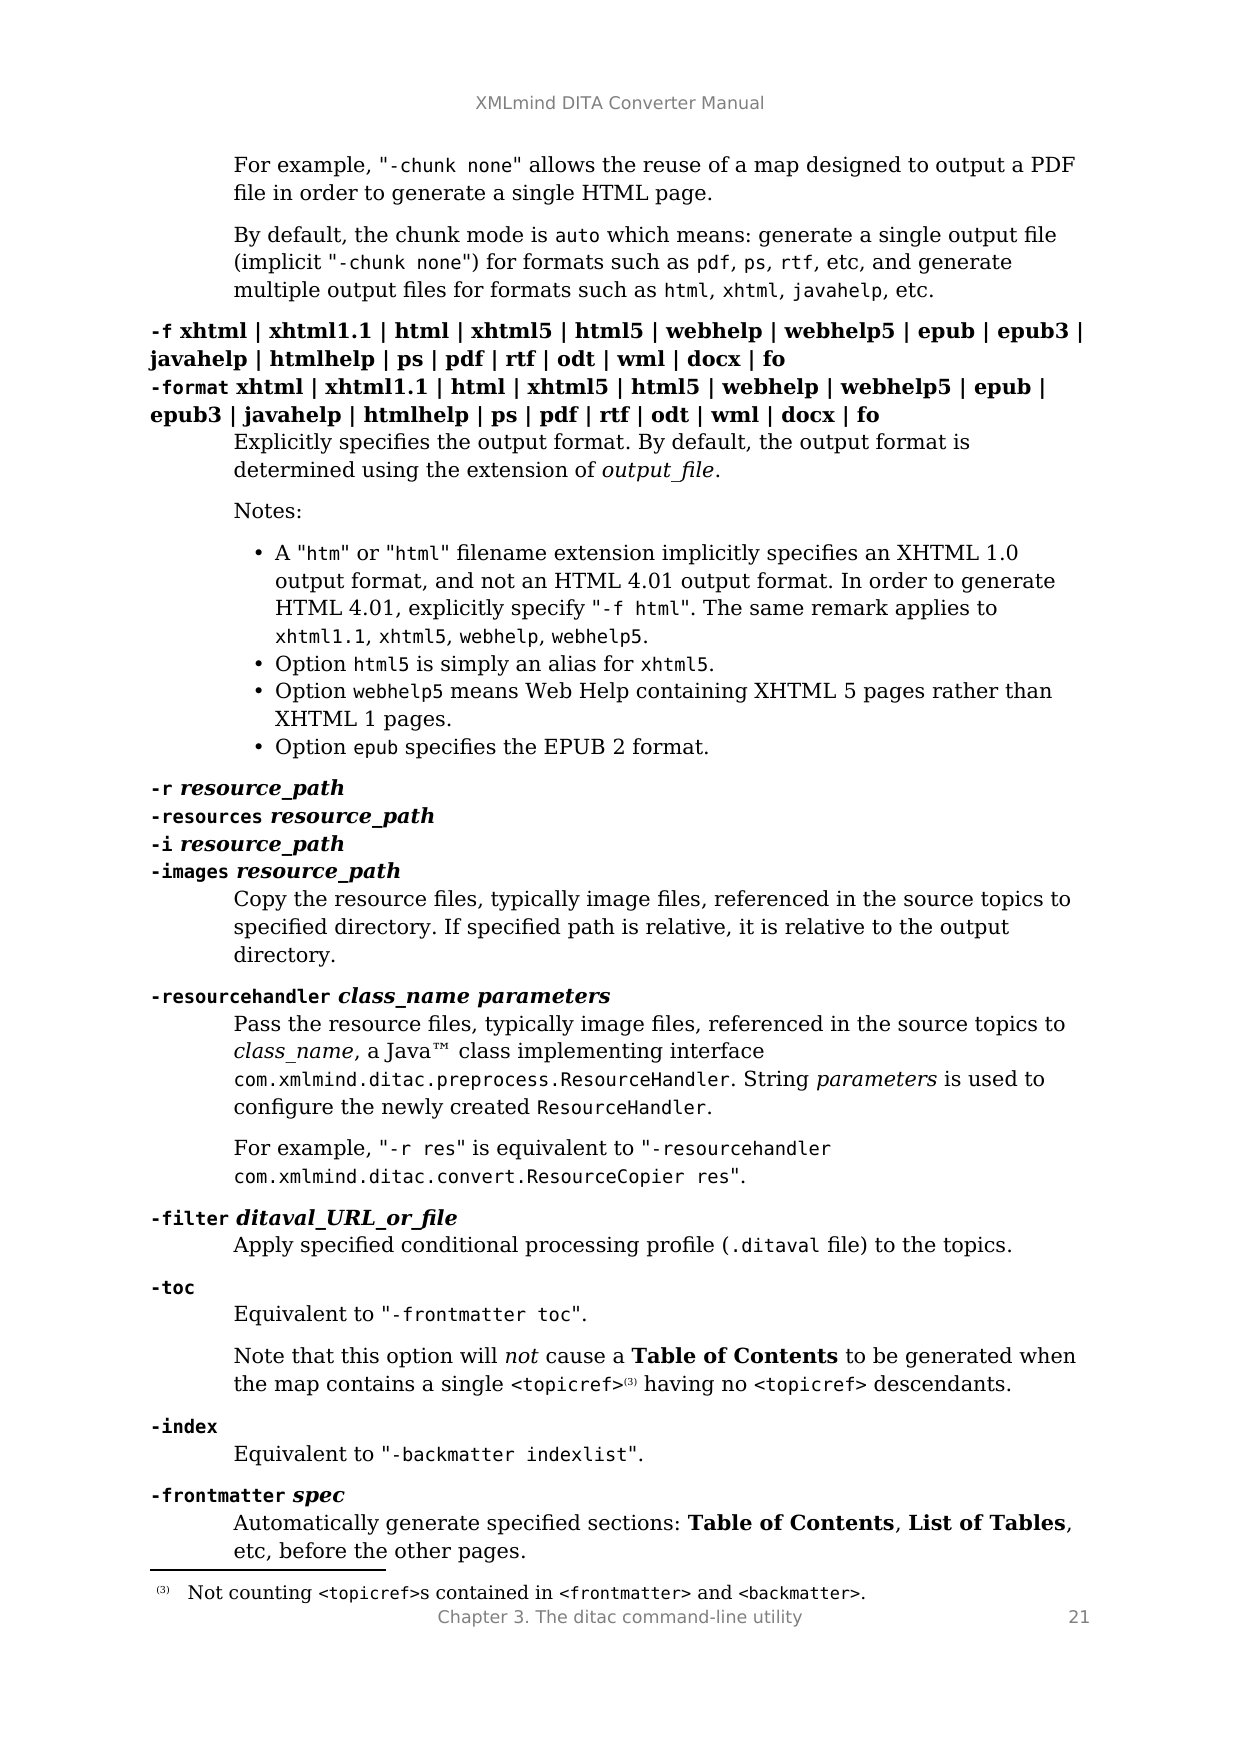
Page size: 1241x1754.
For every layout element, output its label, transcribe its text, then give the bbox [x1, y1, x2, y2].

text -toc [150, 1271, 1090, 1299]
list A "htm" or "html" filename extension implicitly specifies an XHTML 1.0 output format, and not an HTML 4.01 output format. In order to generate HTML 4.01, explicitly specify "-f html". The same remark applies to xhtml1.1, xhtml5, webhelp, webhelp5. [233, 537, 1090, 648]
text -index [150, 1411, 1090, 1438]
text For example, "-chunk none" allows the reuse of a map designed to output a PDF file in order to generate a single HTML page. [233, 150, 1090, 205]
text Pass the resource files, typically image files, referenced in the source topics to class_name, a Java™ class implementing interface com.xmlmind.ditac.preprocess.ResourceHandler. String parameters is used to configure the newly created ResourceHandler. [233, 1008, 1090, 1119]
text -frontmatter spec [150, 1480, 1090, 1507]
text Note that this option will not cause a Table of Contents to be generated when the map contains a single <topicref>(3) having no <topicref> descendants. [233, 1340, 1090, 1397]
text Copy the resource files, typically image files, referenced in the source topics to specified directory. If specified path is relative, it is relative to the output directory. [233, 884, 1090, 967]
list Option html5 is simply an alias for xhtml5. [233, 648, 1090, 676]
text Equivalent to "-frontmatter toc". [233, 1299, 1090, 1327]
text Automatically generate specified sections: Table of Contents, List of Tables, etc, before the other pages. [233, 1507, 1090, 1563]
text Notes: [233, 496, 1090, 524]
text -format xhtml | xhtml1.1 | html | xhtml5 | html5 | webhelp | webhelp5 | epub | epub3 | javahelp | htmlhelp | ps | pdf | rtf | odt | wml | docx | fo [150, 371, 1090, 427]
list Option webhelp5 means Web Help containing XHTML 5 pages rather than XHTML 1 pages. [233, 676, 1090, 731]
text Apply specified conditional processing profile (.ditaval file) to the topics. [233, 1230, 1090, 1257]
text -filter ditaval_URL_or_file [150, 1202, 1090, 1230]
list Option epub specifies the EPUB 2 format. [233, 731, 1090, 759]
text For example, "-r res" is equivalent to "-resourcehandler com.xmlmind.ditac.convert.ResourceCopier res". [233, 1133, 1090, 1188]
text (3) Not counting <topicref>s contained in <frontmatter> and <backmatter>. [150, 1576, 1090, 1604]
text -f xhtml | xhtml1.1 | html | xhtml5 | html5 | webhelp | webhelp5 | epub | epub3 | javahelp | htmlhelp | ps | pdf | rtf | odt | wml | docx | fo [150, 316, 1090, 371]
text Explicitly specifies the output format. By default, the output format is determined using the extension of output_file. [233, 427, 1090, 482]
text -i resource_path [150, 828, 1090, 856]
text -images resource_path [150, 856, 1090, 884]
text By default, the chunk mode is auto which means: generate a single output file (implicit "-chunk none") for formats such as pdf, ps, rtf, etc, and generate multiple output files for formats such as html, xhtml, javahelp, etc. [233, 219, 1090, 302]
text Equivalent to "-backmatter indexlist". [233, 1438, 1090, 1466]
text -resourcehandler class_name parameters [150, 981, 1090, 1008]
text -resources resource_path [150, 801, 1090, 828]
text -r resource_path [150, 773, 1090, 801]
